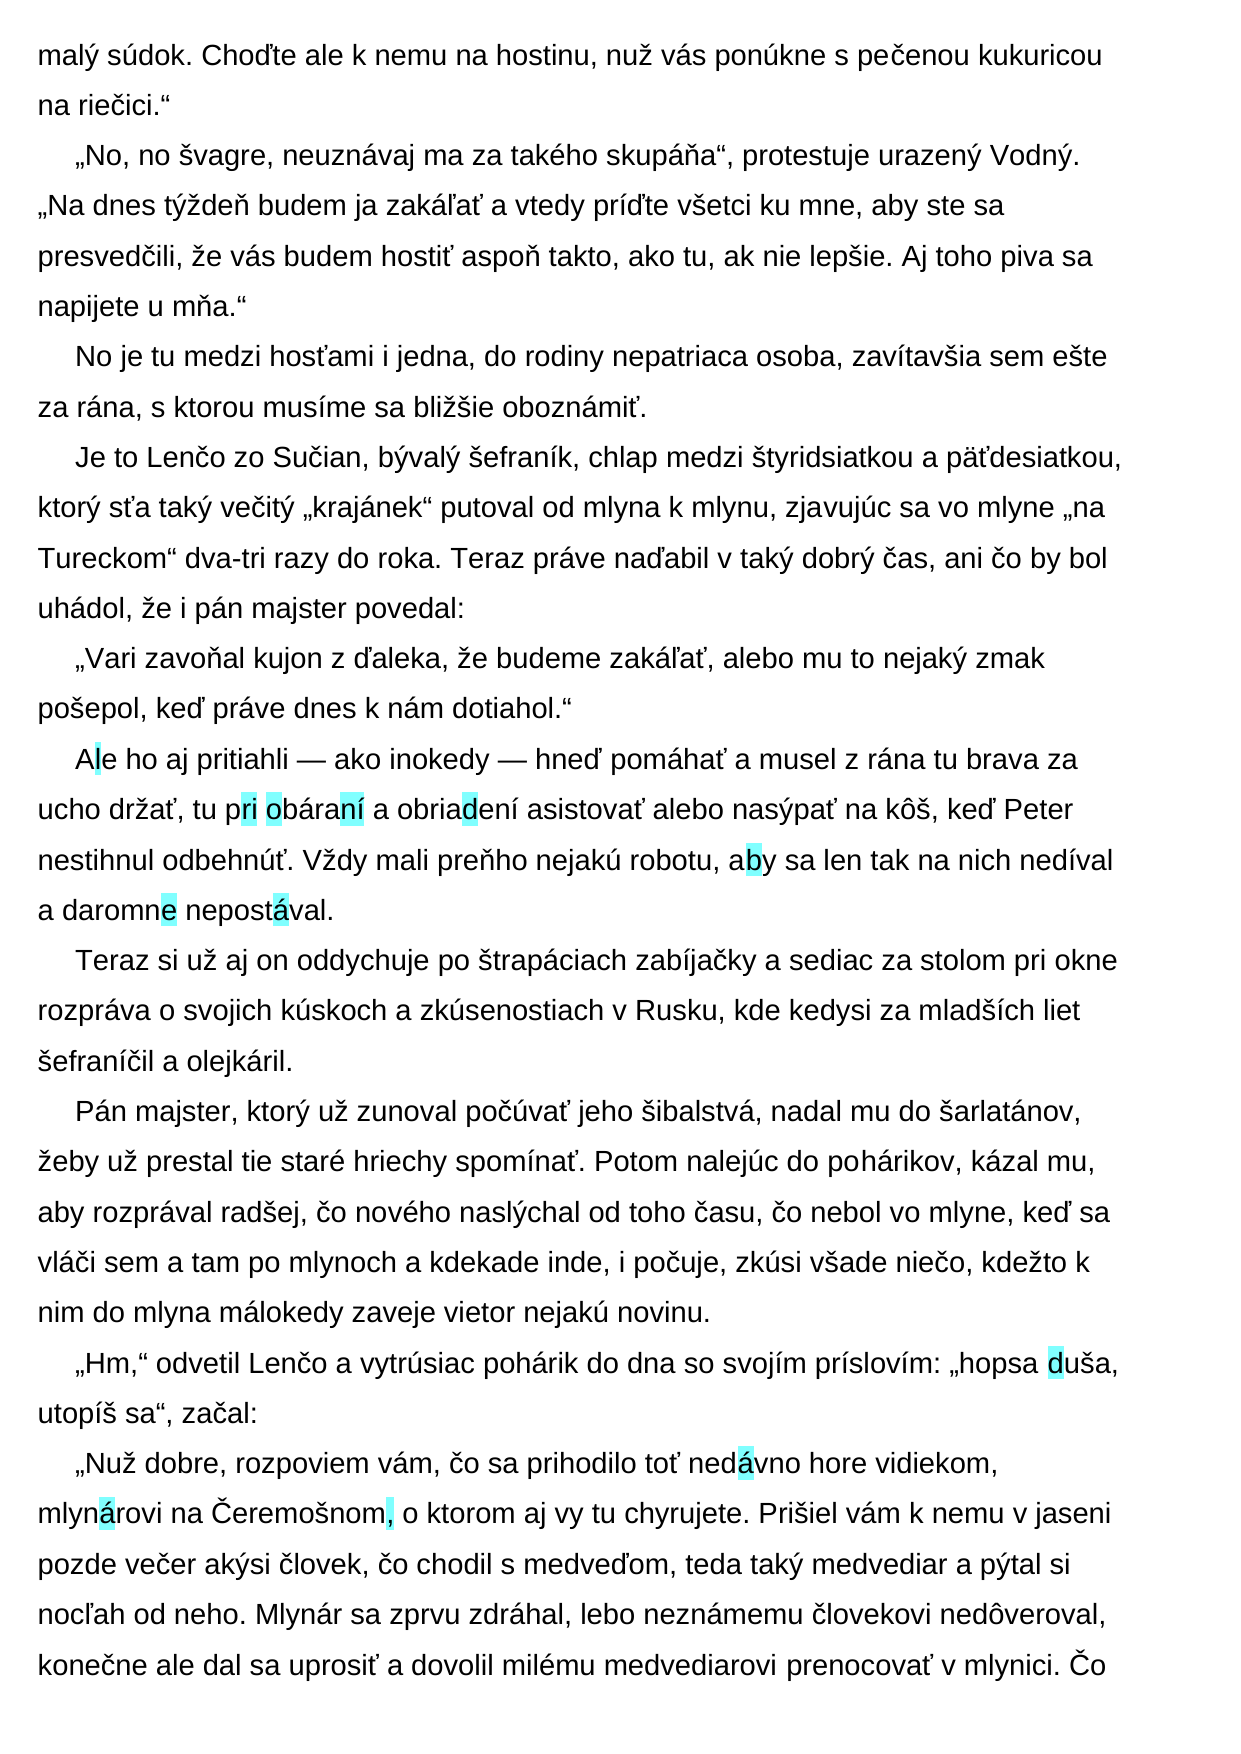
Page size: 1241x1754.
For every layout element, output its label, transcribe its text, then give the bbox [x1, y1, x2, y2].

text malý súdok. Choďte ale k nemu na hostinu, nuž vás ponúkne s pe­čenou kukuricou na riečici.“ [37, 37, 1130, 121]
text No je tu medzi hosťami i jedna, do rodiny nepatriaca osoba, zavítavšia sem ešte za rána, s ktorou musíme sa bližšie oboznámiť. [37, 339, 1130, 423]
text Je to Lenčo zo Sučian, bývalý šefraník, chlap medzi štyridsiatkou a päťdesiatkou, ktorý sťa taký večitý „krajánek“ putoval od mlyna k mlynu, zja­vujúc sa vo mlyne „na Tureckom“ dva-tri razy do roka. Teraz práve naďabil v taký dobrý čas, ani čo by bol uhádol, že i pán majster povedal: [37, 440, 1130, 624]
text „Nuž dobre, rozpoviem vám, čo sa prihodilo toť nedávno hore vidiekom, mlynárovi na Čeremošnom, o ktorom aj vy tu chyrujete. Prišiel vám k nemu v jaseni pozde večer akýsi človek, čo chodil s medveďom, teda taký medvediar a pýtal si nocľah od neho. Mlynár sa zprvu zdráhal, lebo neznámemu človekovi nedôveroval, konečne ale dal sa uprosiť a dovolil milému medvediarovi prenocovať v mlynici. Čo [37, 1446, 1130, 1681]
text „No, no švagre, neuznávaj ma za takého skupáňa“, protestuje urazený Vodný. „Na dnes týždeň budem ja zakáľať a vtedy príďte všetci ku mne, aby ste sa presvedčili, že vás budem hostiť aspoň takto, ako tu, ak nie lepšie. Aj toho piva sa napijete u mňa.“ [37, 138, 1130, 323]
text Pán majster, ktorý už zunoval počúvať jeho šibalstvá, nadal mu do šarlatánov, žeby už prestal tie staré hriechy spomínať. Potom nalejúc do po­hárikov, kázal mu, aby rozprával radšej, čo no­vého naslýchal od toho času, čo nebol vo mlyne, keď sa vláči sem a tam po mlynoch a kdekade inde, i počuje, zkúsi všade niečo, kdežto k nim do mlyna málokedy zaveje vietor nejakú novinu. [37, 1094, 1130, 1329]
text Ale ho aj pritiahli — ako inokedy — hneď pomáhať a musel z rána tu brava za ucho držať, tu pri obáraní a obriadení asistovať alebo nasýpať na kôš, keď Peter nestihnul odbehnúť. Vždy mali preňho nejakú robotu, aby sa len tak na nich nedíval a daromne nepostával. [37, 742, 1130, 926]
text „Vari zavoňal kujon z ďaleka, že budeme zakáľať, alebo mu to nejaký zmak pošepol, keď práve dnes k nám dotiahol.“ [37, 641, 1130, 725]
text Teraz si už aj on oddychuje po štrapáciach zabíjačky a sediac za stolom pri okne rozpráva o svojich kúskoch a zkúsenostiach v Rusku, kde kedysi za mladších liet šefraníčil a olejkáril. [37, 943, 1130, 1077]
text „Hm,“ odvetil Lenčo a vytrúsiac pohárik do dna so svojím príslovím: „hopsa duša, utopíš sa“, začal: [37, 1346, 1130, 1429]
